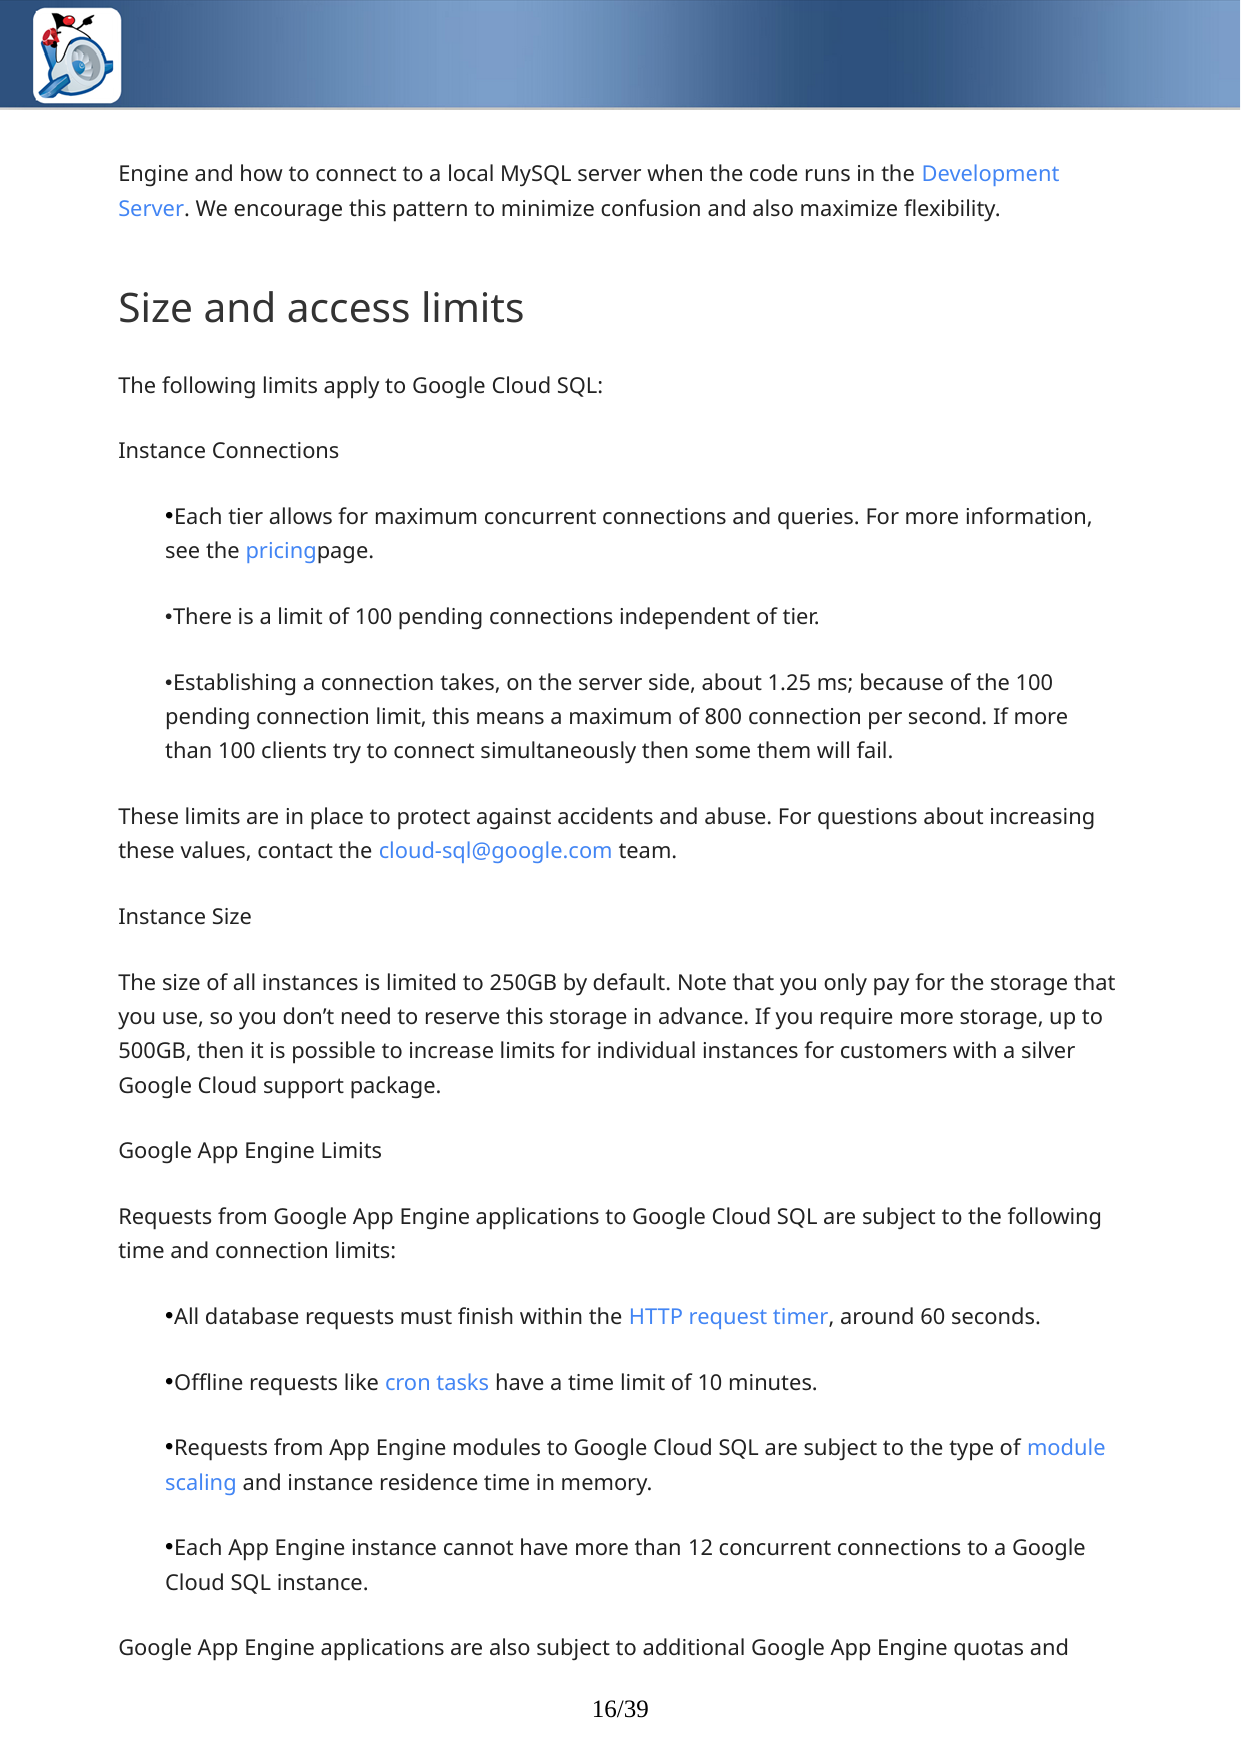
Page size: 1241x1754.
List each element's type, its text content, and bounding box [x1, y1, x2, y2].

list Establishing a connection takes, on the server side, about 1.25 ms; because of the 100 pending connection limit, this means a maximum of 800 connection per second. If more than 100 clients try to connect simultaneously then some them will fail. [118, 662, 1106, 765]
text These limits are in place to protect against accidents and abuse. For questions about increasing these values, contact the cloud-sql@google.com team. [118, 796, 1122, 865]
list Each App Engine instance cannot have more than 12 concurrent connections to a Google Cloud SQL instance. [118, 1528, 1106, 1596]
text Google App Engine Limits [118, 1131, 1122, 1165]
list Offline requests like cron tasks have a time limit of 10 minutes. [118, 1362, 1106, 1396]
list There is a limit of 100 pending connections independent of tier. [118, 596, 1106, 631]
text Instance Size [118, 896, 1122, 931]
list Requests from App Engine modules to Google Cloud SQL are subject to the type of module scaling and instance residence time in memory. [118, 1428, 1106, 1496]
text The size of all instances is limited to 250GB by default. Note that you only pay for the storage that you use, so you don’t need to reserve this storage in advance. If you require more storage, up to 500GB, then it is possible to increase limits for individual instances for customers with a silver Google Cloud support package. [118, 962, 1122, 1099]
text Google App Engine applications are also subject to additional Google App Engine quotas and [118, 1628, 1122, 1662]
list All database requests must finish within the HTTP request timer, around 60 seconds. [118, 1296, 1106, 1331]
list Each tier allows for maximum concurrent connections and queries. For more information, see the pricingpage. [118, 496, 1106, 565]
subtitle Size and access limits [118, 278, 1122, 334]
text Instance Connections [118, 431, 1122, 465]
text Engine and how to connect to a local MySQL server when the code runs in the Development Server. We encourage this pattern to minimize confusion and also maximize flexibility. [118, 153, 1122, 222]
text Requests from Google App Engine applications to Google Cloud SQL are subject to the following time and connection limits: [118, 1196, 1122, 1265]
picture [0, 0, 1241, 110]
text The following limits apply to Google Cloud SQL: [118, 365, 1122, 399]
